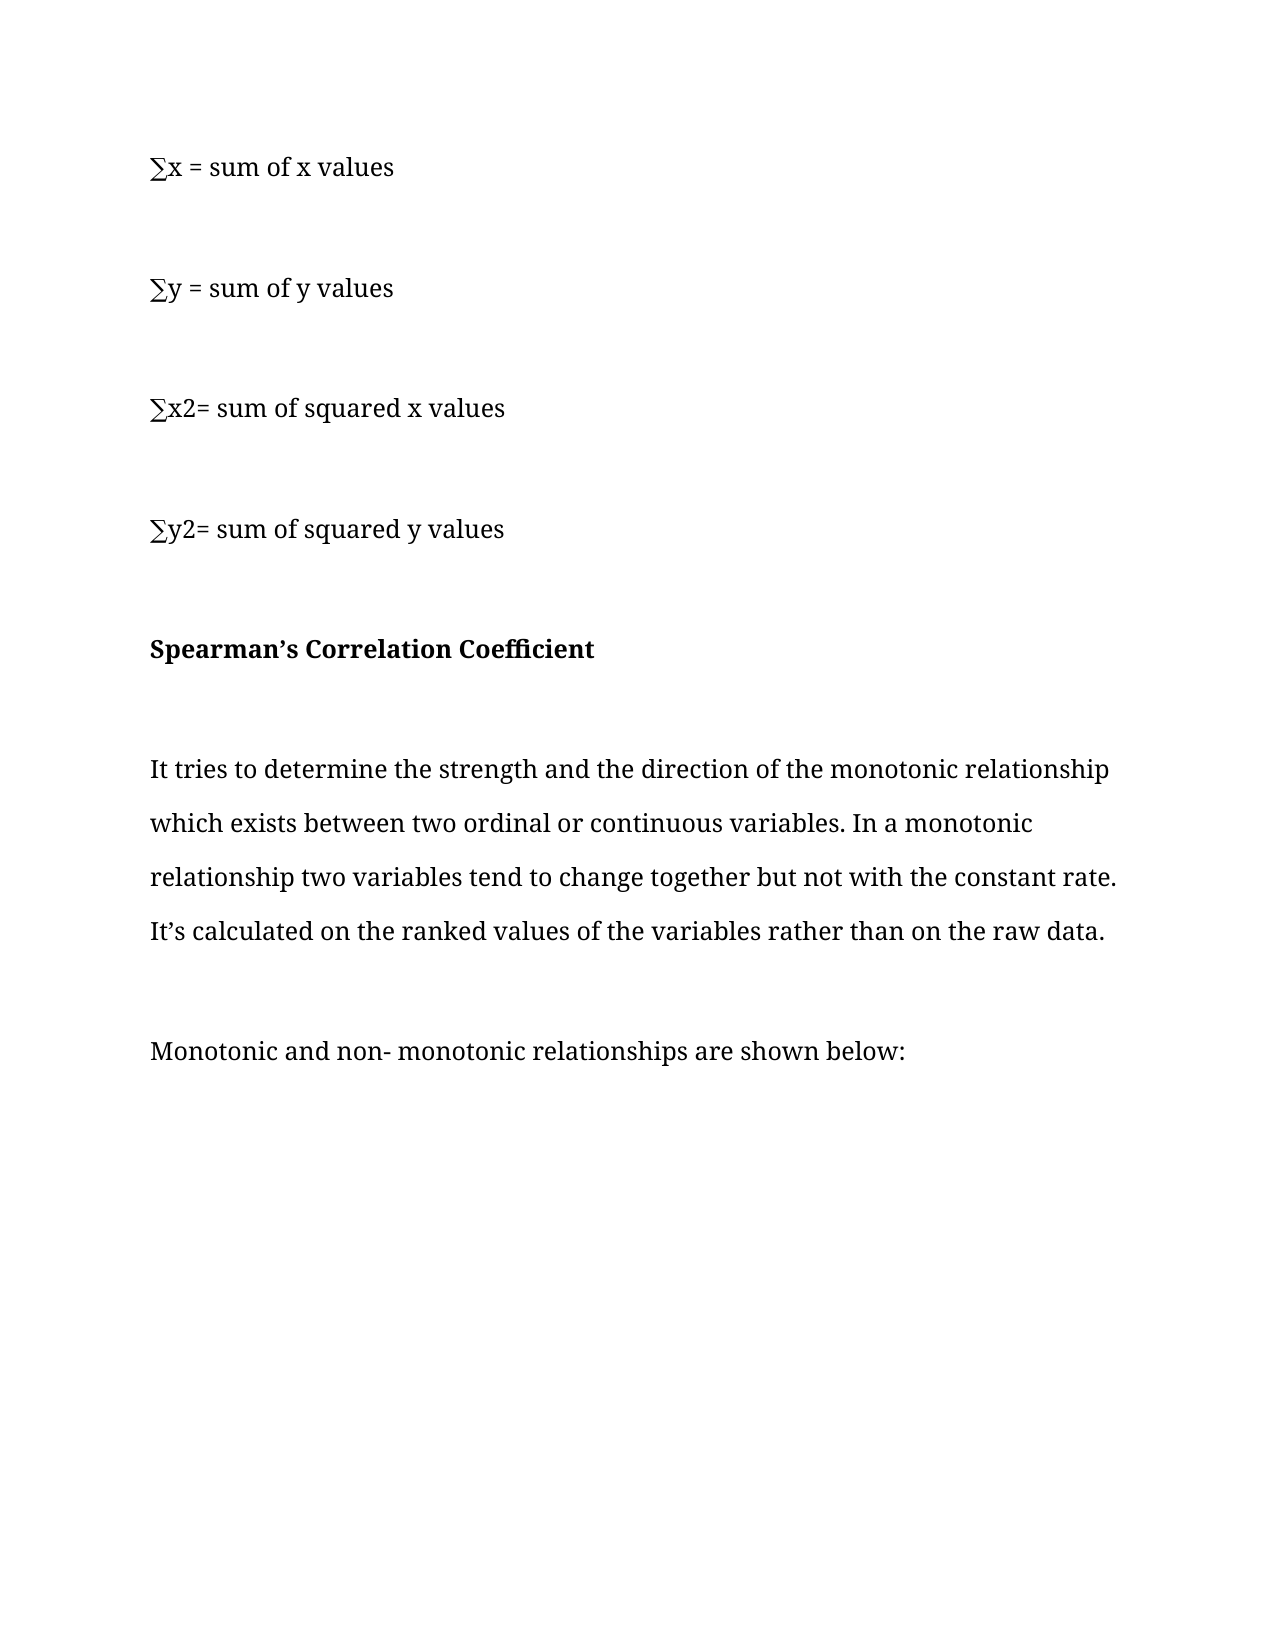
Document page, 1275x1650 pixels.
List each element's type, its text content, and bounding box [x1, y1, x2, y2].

text ∑x = sum of x values [150, 150, 1125, 184]
text Spearman’s Correlation Coefficient [150, 632, 1125, 666]
text Monotonic and non- monotonic relationships are shown below: [150, 1034, 1125, 1068]
text ∑y2= sum of squared y values [150, 511, 1125, 545]
text ∑x2= sum of squared x values [150, 391, 1125, 425]
text It tries to determine the strength and the direction of the monotonic relationship which exists between two ordinal or continuous variables. In a monotonic relationship two variables tend to change together but not with the constant rate. It’s calculated on the ranked values of the variables rather than on the raw data. [150, 752, 1125, 947]
text ∑y = sum of y values [150, 270, 1125, 304]
